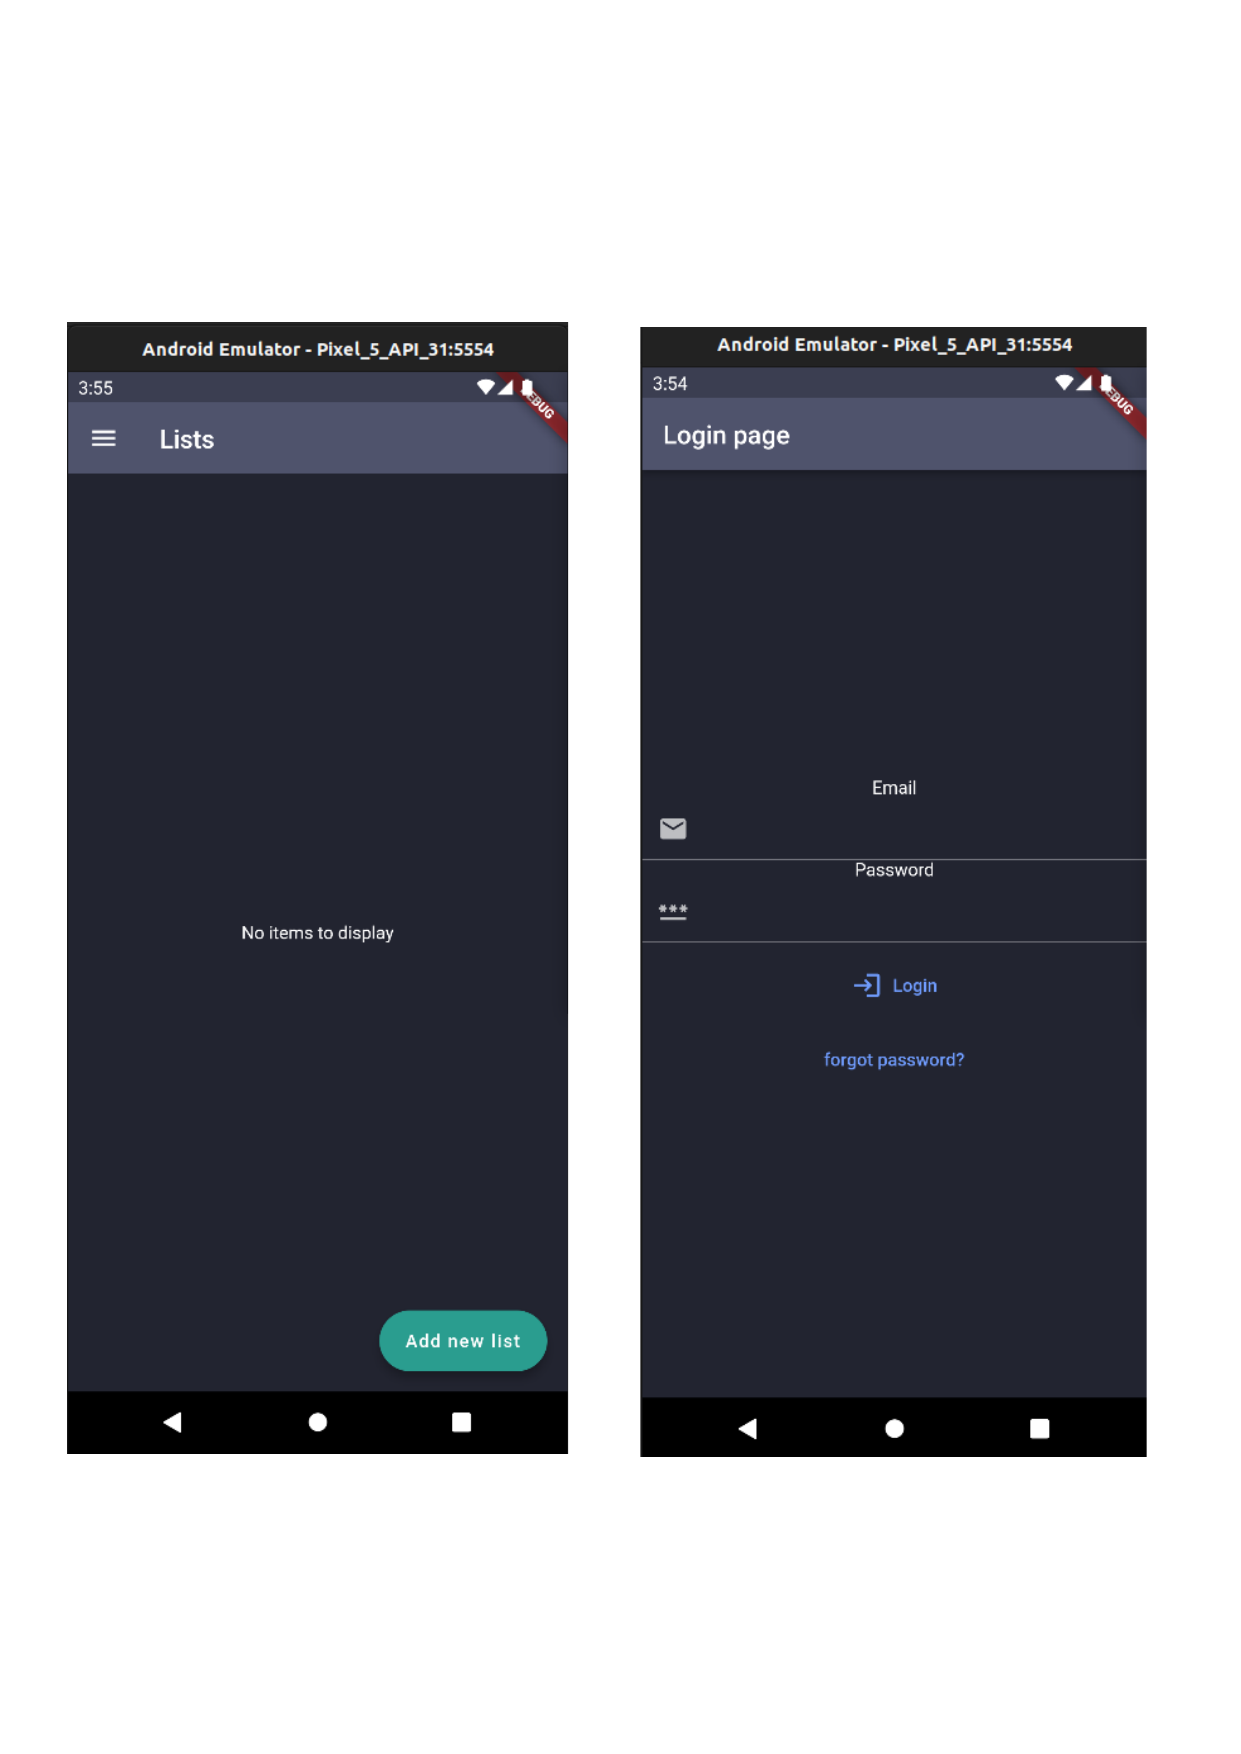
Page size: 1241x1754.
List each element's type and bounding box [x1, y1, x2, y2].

picture [640, 327, 1147, 1457]
picture [67, 322, 569, 1454]
